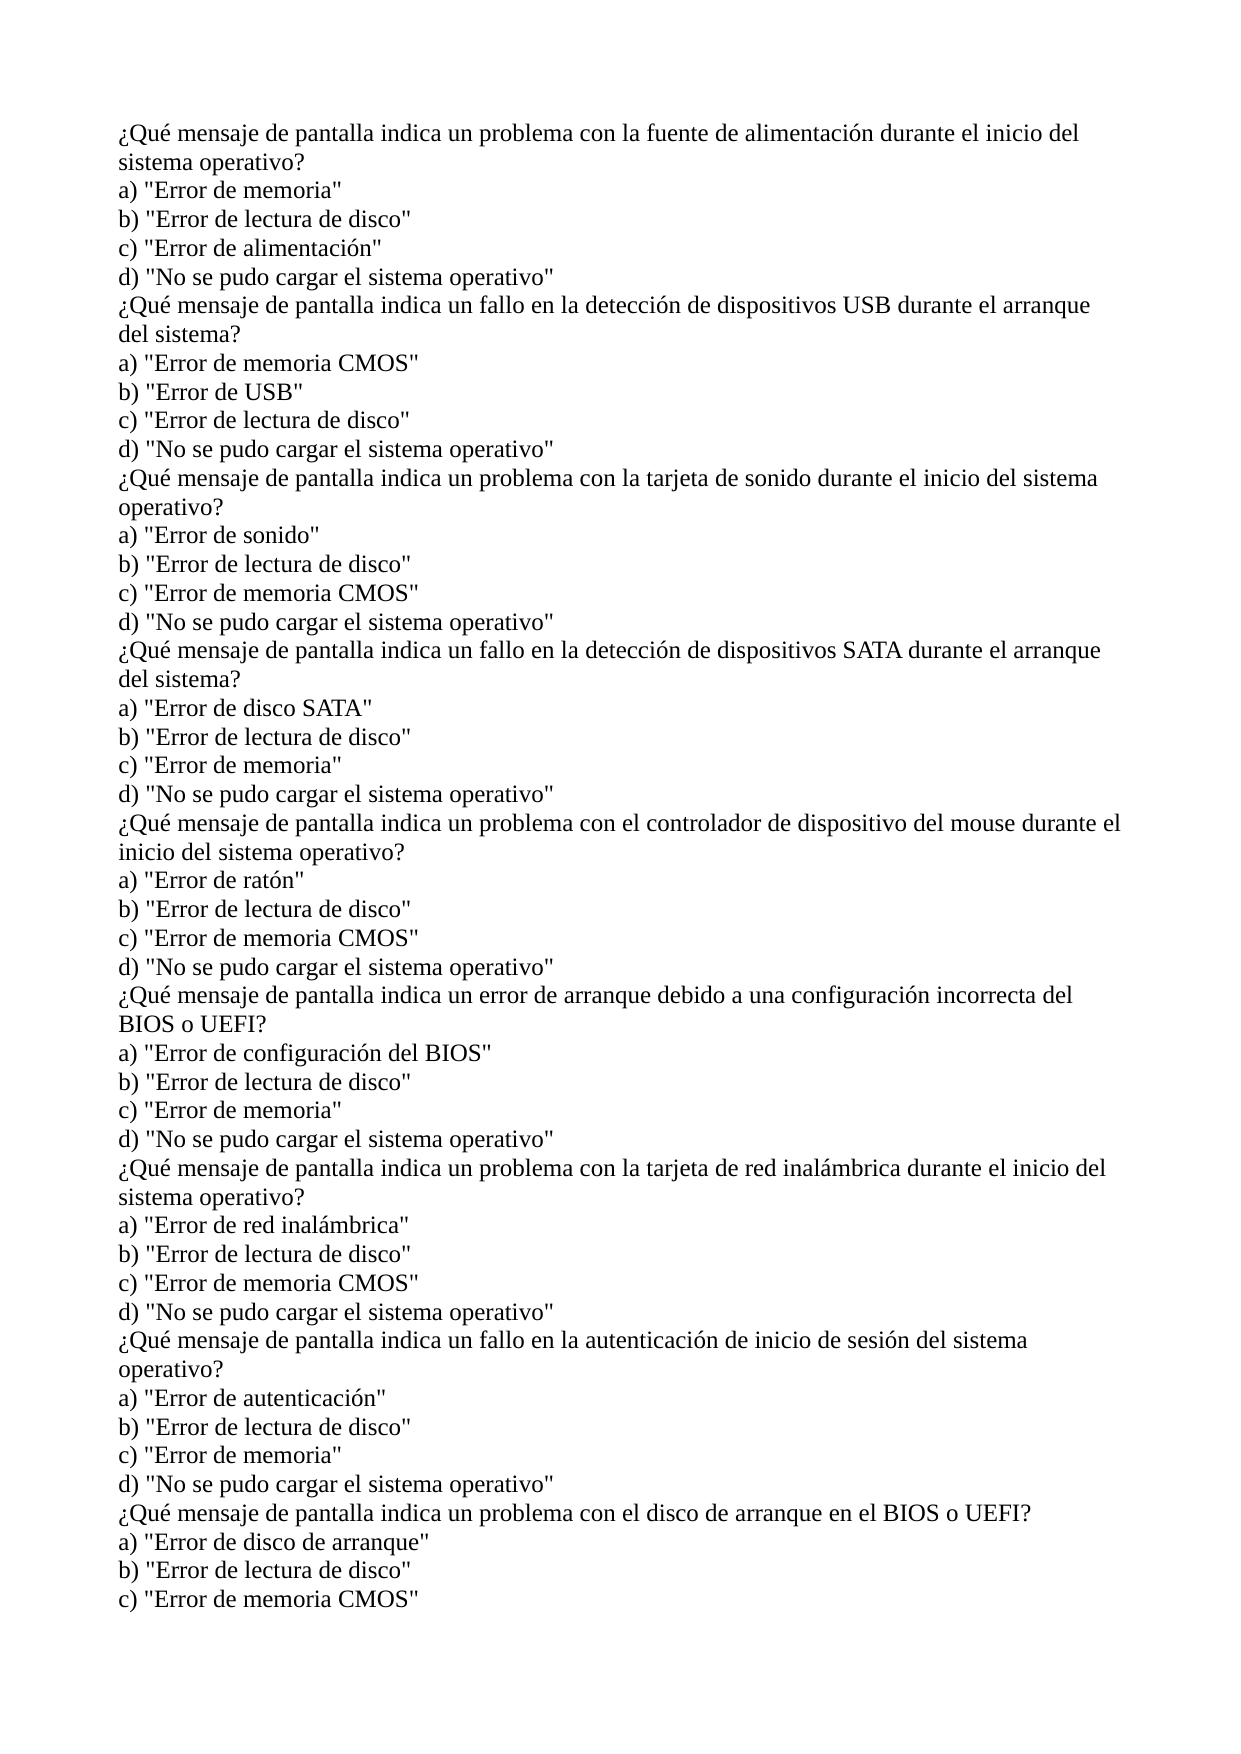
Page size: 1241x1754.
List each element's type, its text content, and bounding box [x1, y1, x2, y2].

text a) "Error de sonido" [118, 521, 1122, 549]
text c) "Error de memoria" [118, 1096, 1122, 1124]
text b) "Error de lectura de disco" [118, 1239, 1122, 1268]
text ¿Qué mensaje de pantalla indica un error de arranque debido a una configuración incorrecta del BIOS o UEFI? [118, 981, 1122, 1038]
text c) "Error de memoria" [118, 1441, 1122, 1469]
text d) "No se pudo cargar el sistema operativo" [118, 434, 1122, 463]
text ¿Qué mensaje de pantalla indica un fallo en la detección de dispositivos USB durante el arranque del sistema? [118, 291, 1122, 348]
text ¿Qué mensaje de pantalla indica un problema con la tarjeta de sonido durante el inicio del sistema operativo? [118, 463, 1122, 521]
text ¿Qué mensaje de pantalla indica un fallo en la autenticación de inicio de sesión del sistema operativo? [118, 1326, 1122, 1383]
text a) "Error de disco de arranque" [118, 1527, 1122, 1556]
text d) "No se pudo cargar el sistema operativo" [118, 1124, 1122, 1153]
text b) "Error de USB" [118, 377, 1122, 406]
text b) "Error de lectura de disco" [118, 204, 1122, 233]
text a) "Error de configuración del BIOS" [118, 1038, 1122, 1067]
text ¿Qué mensaje de pantalla indica un problema con la tarjeta de red inalámbrica durante el inicio del sistema operativo? [118, 1153, 1122, 1211]
text ¿Qué mensaje de pantalla indica un problema con el disco de arranque en el BIOS o UEFI? [118, 1498, 1122, 1527]
text c) "Error de alimentación" [118, 233, 1122, 262]
text ¿Qué mensaje de pantalla indica un problema con la fuente de alimentación durante el inicio del sistema operativo? [118, 118, 1122, 176]
text a) "Error de disco SATA" [118, 693, 1122, 722]
text c) "Error de memoria CMOS" [118, 1268, 1122, 1297]
text c) "Error de memoria CMOS" [118, 1584, 1122, 1613]
text b) "Error de lectura de disco" [118, 1412, 1122, 1441]
text d) "No se pudo cargar el sistema operativo" [118, 1297, 1122, 1326]
text c) "Error de lectura de disco" [118, 406, 1122, 434]
text a) "Error de red inalámbrica" [118, 1211, 1122, 1239]
text a) "Error de autenticación" [118, 1383, 1122, 1412]
text b) "Error de lectura de disco" [118, 549, 1122, 578]
text a) "Error de memoria CMOS" [118, 348, 1122, 377]
text d) "No se pudo cargar el sistema operativo" [118, 779, 1122, 808]
text a) "Error de ratón" [118, 866, 1122, 894]
text b) "Error de lectura de disco" [118, 894, 1122, 923]
text d) "No se pudo cargar el sistema operativo" [118, 1469, 1122, 1498]
text b) "Error de lectura de disco" [118, 722, 1122, 751]
text ¿Qué mensaje de pantalla indica un fallo en la detección de dispositivos SATA durante el arranque del sistema? [118, 636, 1122, 693]
text a) "Error de memoria" [118, 176, 1122, 204]
text d) "No se pudo cargar el sistema operativo" [118, 952, 1122, 981]
text b) "Error de lectura de disco" [118, 1067, 1122, 1096]
text b) "Error de lectura de disco" [118, 1556, 1122, 1584]
text c) "Error de memoria" [118, 751, 1122, 779]
text d) "No se pudo cargar el sistema operativo" [118, 262, 1122, 291]
text c) "Error de memoria CMOS" [118, 578, 1122, 607]
text d) "No se pudo cargar el sistema operativo" [118, 607, 1122, 636]
text ¿Qué mensaje de pantalla indica un problema con el controlador de dispositivo del mouse durante el inicio del sistema operativo? [118, 808, 1122, 866]
text c) "Error de memoria CMOS" [118, 923, 1122, 952]
